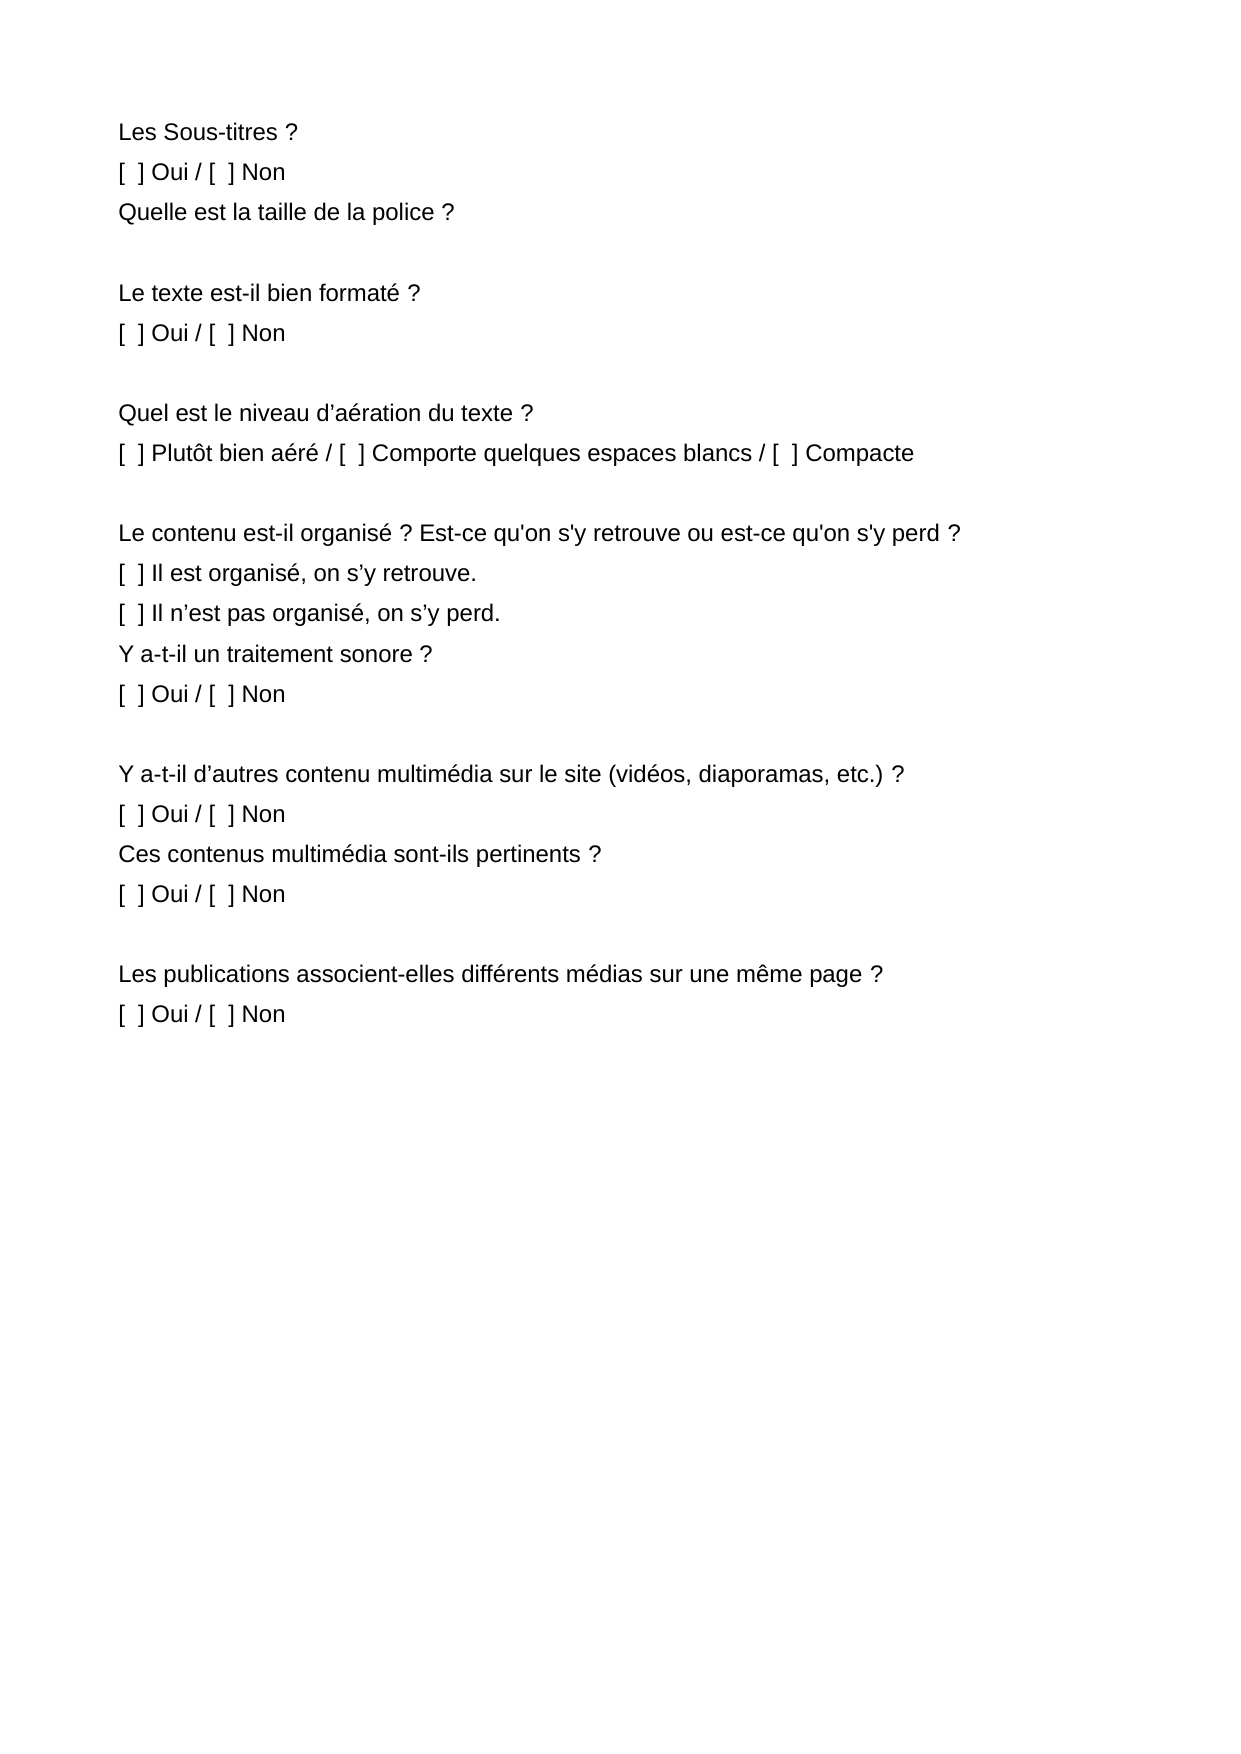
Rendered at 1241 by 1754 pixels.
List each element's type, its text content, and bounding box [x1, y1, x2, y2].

text [ ] Plutôt bien aéré / [ ] Comporte quelques espaces blancs / [ ] Compacte [118, 439, 1122, 467]
text [ ] Oui / [ ] Non [118, 679, 1122, 707]
text [ ] Il n’est pas organisé, on s’y perd. [118, 599, 1122, 627]
text Les publications associent-elles différents médias sur une même page ? [118, 960, 1122, 988]
text [ ] Oui / [ ] Non [118, 1000, 1122, 1028]
text [ ] Oui / [ ] Non [118, 800, 1122, 827]
text Ces contenus multimédia sont-ils pertinents ? [118, 840, 1122, 868]
text Le texte est-il bien formaté ? [118, 278, 1122, 306]
text Quel est le niveau d’aération du texte ? [118, 399, 1122, 426]
text Y a-t-il d’autres contenu multimédia sur le site (vidéos, diaporamas, etc.) ? [118, 760, 1122, 787]
text [ ] Oui / [ ] Non [118, 319, 1122, 346]
text Les Sous-titres ? [118, 118, 1122, 146]
text [ ] Oui / [ ] Non [118, 158, 1122, 186]
text Y a-t-il un traitement sonore ? [118, 639, 1122, 667]
text Quelle est la taille de la police ? [118, 198, 1122, 226]
text Le contenu est-il organisé ? Est-ce qu'on s'y retrouve ou est-ce qu'on s'y perd ? [118, 519, 1122, 547]
text [ ] Oui / [ ] Non [118, 880, 1122, 908]
text [ ] Il est organisé, on s’y retrouve. [118, 559, 1122, 587]
